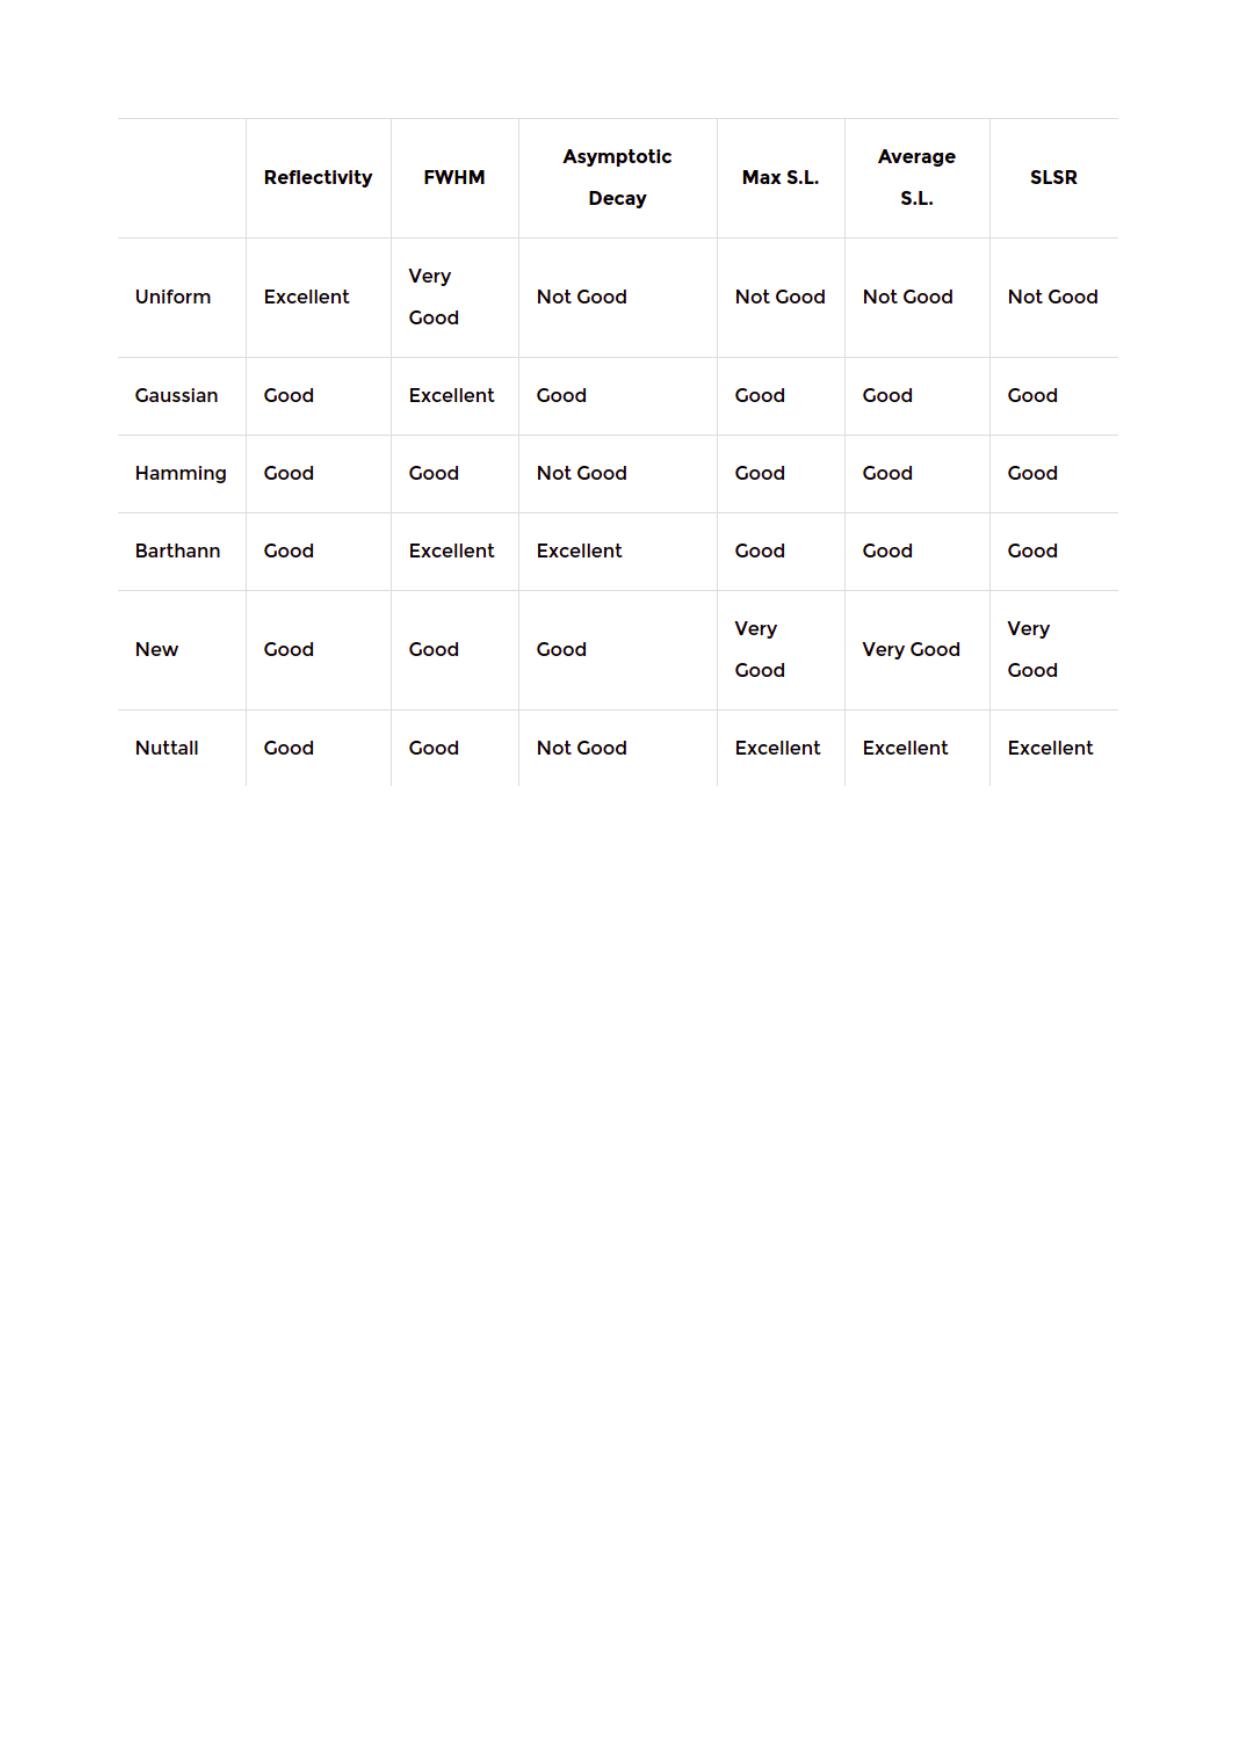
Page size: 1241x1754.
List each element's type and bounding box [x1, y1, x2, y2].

picture [118, 118, 1123, 786]
